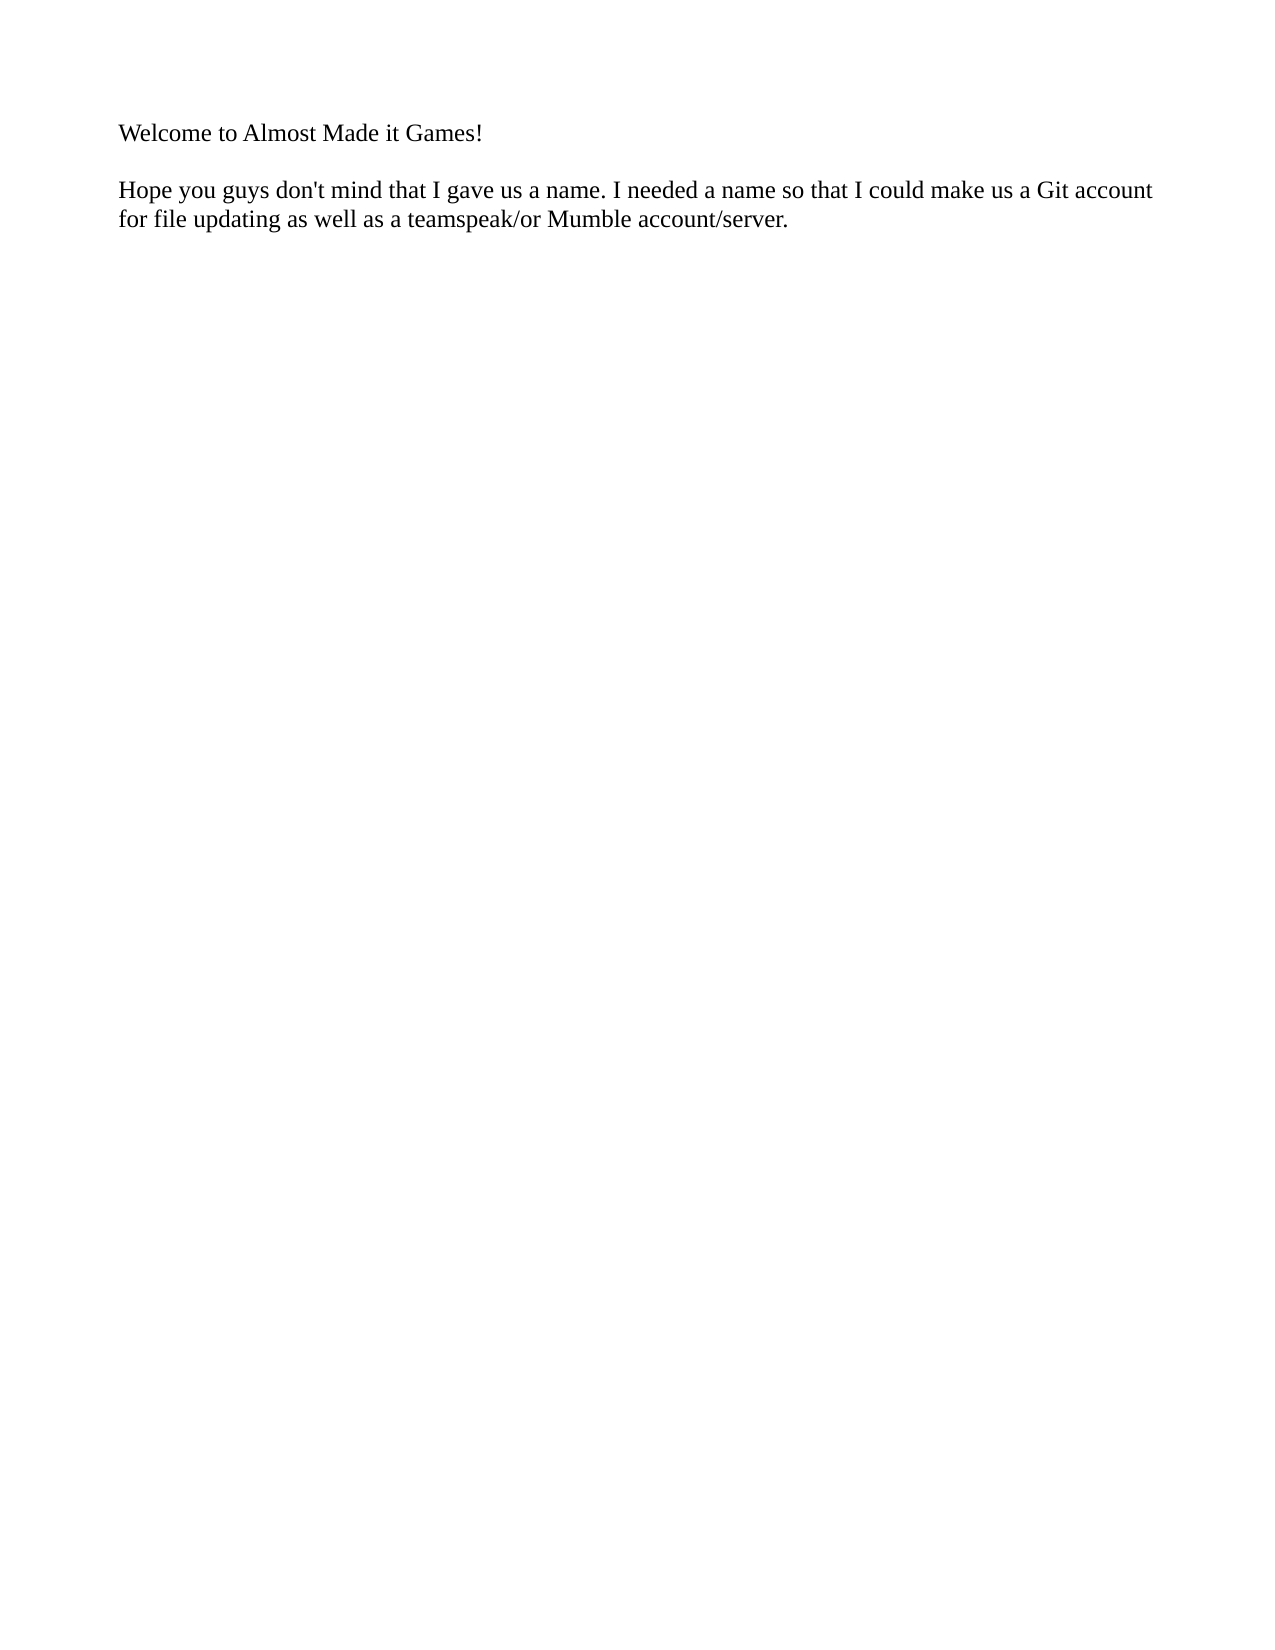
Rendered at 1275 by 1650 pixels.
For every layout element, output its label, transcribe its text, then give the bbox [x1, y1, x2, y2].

text Welcome to Almost Made it Games! [118, 118, 1157, 147]
text Hope you guys don't mind that I gave us a name. I needed a name so that I could make us a Git account for file updating as well as a teamspeak/or Mumble account/server. [118, 176, 1157, 233]
